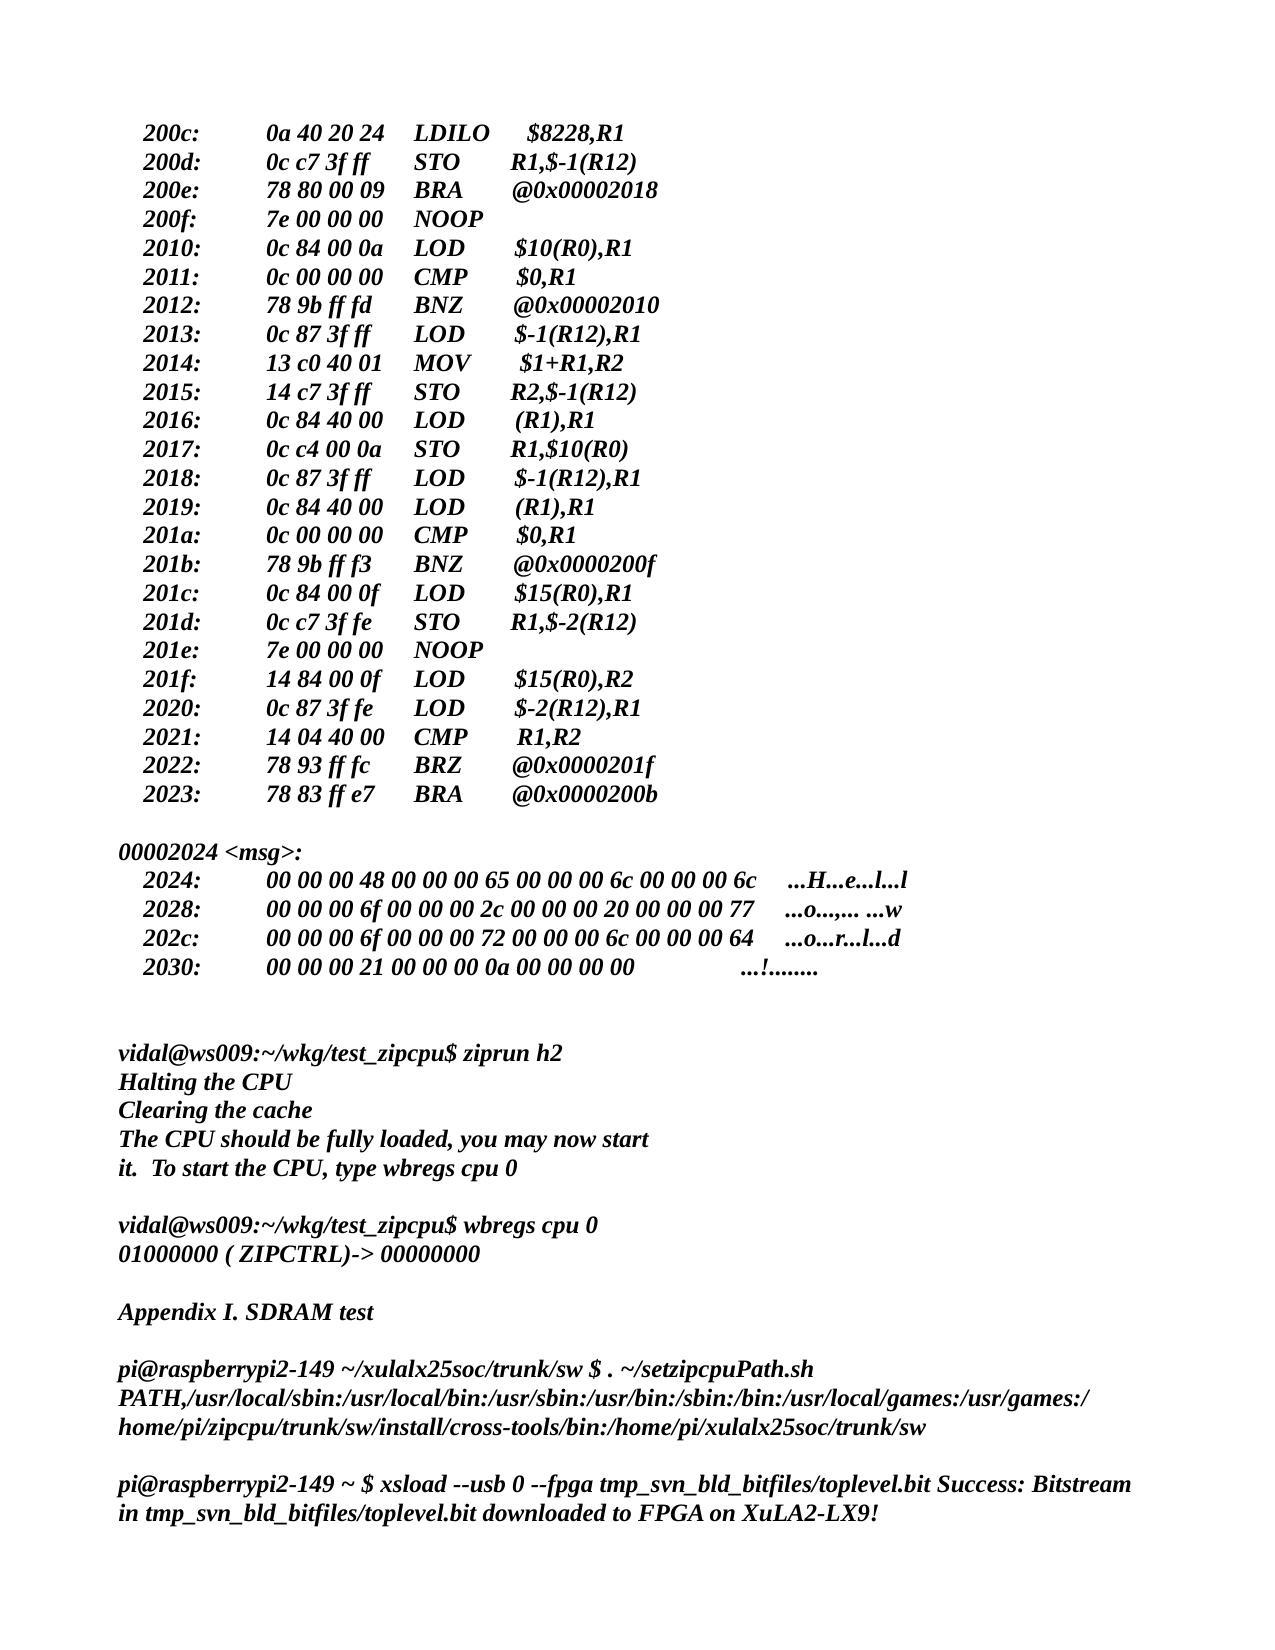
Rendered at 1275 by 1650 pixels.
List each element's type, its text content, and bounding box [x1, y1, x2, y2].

text 2016: 0c 84 40 00 LOD (R1),R1 [118, 406, 1157, 434]
text 2028: 00 00 00 6f 00 00 00 2c 00 00 00 20 00 00 00 77 ...o...,... ...w [118, 894, 1157, 923]
text 201c: 0c 84 00 0f LOD $15(R0),R1 [118, 578, 1157, 607]
text it. To start the CPU, type wbregs cpu 0 [118, 1153, 1157, 1182]
text 202c: 00 00 00 6f 00 00 00 72 00 00 00 6c 00 00 00 64 ...o...r...l...d [118, 923, 1157, 952]
text 2015: 14 c7 3f ff STO R2,$-1(R12) [118, 377, 1157, 406]
text 2024: 00 00 00 48 00 00 00 65 00 00 00 6c 00 00 00 6c ...H...e...l...l [118, 866, 1157, 894]
text 200d: 0c c7 3f ff STO R1,$-1(R12) [118, 147, 1157, 176]
text The CPU should be fully loaded, you may now start [118, 1124, 1157, 1153]
text vidal@ws009:~/wkg/test_zipcpu$ wbregs cpu 0 [118, 1211, 1157, 1239]
text 2023: 78 83 ff e7 BRA @0x0000200b [118, 779, 1157, 808]
text 2020: 0c 87 3f fe LOD $-2(R12),R1 [118, 693, 1157, 722]
text Appendix I. SDRAM test [118, 1297, 1157, 1326]
text 2012: 78 9b ff fd BNZ @0x00002010 [118, 291, 1157, 319]
text 2013: 0c 87 3f ff LOD $-1(R12),R1 [118, 319, 1157, 348]
text 00002024 <msg>: [118, 837, 1157, 866]
text 201f: 14 84 00 0f LOD $15(R0),R2 [118, 664, 1157, 693]
text 2010: 0c 84 00 0a LOD $10(R0),R1 [118, 233, 1157, 262]
text pi@raspberrypi2-149 ~/xulalx25soc/trunk/sw $ . ~/setzipcpuPath.sh [118, 1354, 1157, 1383]
text PATH,/usr/local/sbin:/usr/local/bin:/usr/sbin:/usr/bin:/sbin:/bin:/usr/local/games:/usr/games:/home/pi/zipcpu/trunk/sw/install/cross-tools/bin:/home/pi/xulalx25soc/trunk/sw [118, 1383, 1157, 1441]
text 2022: 78 93 ff fc BRZ @0x0000201f [118, 751, 1157, 779]
text 200e: 78 80 00 09 BRA @0x00002018 [118, 176, 1157, 204]
text vidal@ws009:~/wkg/test_zipcpu$ ziprun h2 [118, 1038, 1157, 1067]
text 201a: 0c 00 00 00 CMP $0,R1 [118, 521, 1157, 549]
text 2011: 0c 00 00 00 CMP $0,R1 [118, 262, 1157, 291]
text 201d: 0c c7 3f fe STO R1,$-2(R12) [118, 607, 1157, 636]
text Halting the CPU [118, 1067, 1157, 1096]
text 200c: 0a 40 20 24 LDILO $8228,R1 [118, 118, 1157, 147]
text Clearing the cache [118, 1096, 1157, 1124]
text 2014: 13 c0 40 01 MOV $1+R1,R2 [118, 348, 1157, 377]
text 201e: 7e 00 00 00 NOOP [118, 636, 1157, 664]
text 2019: 0c 84 40 00 LOD (R1),R1 [118, 492, 1157, 521]
text pi@raspberrypi2-149 ~ $ xsload --usb 0 --fpga tmp_svn_bld_bitfiles/toplevel.bit Success: Bitstream in tmp_svn_bld_bitfiles/toplevel.bit downloaded to FPGA on XuLA2-LX9! [118, 1469, 1157, 1527]
text 01000000 ( ZIPCTRL)-> 00000000 [118, 1239, 1157, 1268]
text 2021: 14 04 40 00 CMP R1,R2 [118, 722, 1157, 751]
text 2018: 0c 87 3f ff LOD $-1(R12),R1 [118, 463, 1157, 492]
text 201b: 78 9b ff f3 BNZ @0x0000200f [118, 549, 1157, 578]
text 2030: 00 00 00 21 00 00 00 0a 00 00 00 00 ...!........ [118, 952, 1157, 981]
text 200f: 7e 00 00 00 NOOP [118, 204, 1157, 233]
text 2017: 0c c4 00 0a STO R1,$10(R0) [118, 434, 1157, 463]
